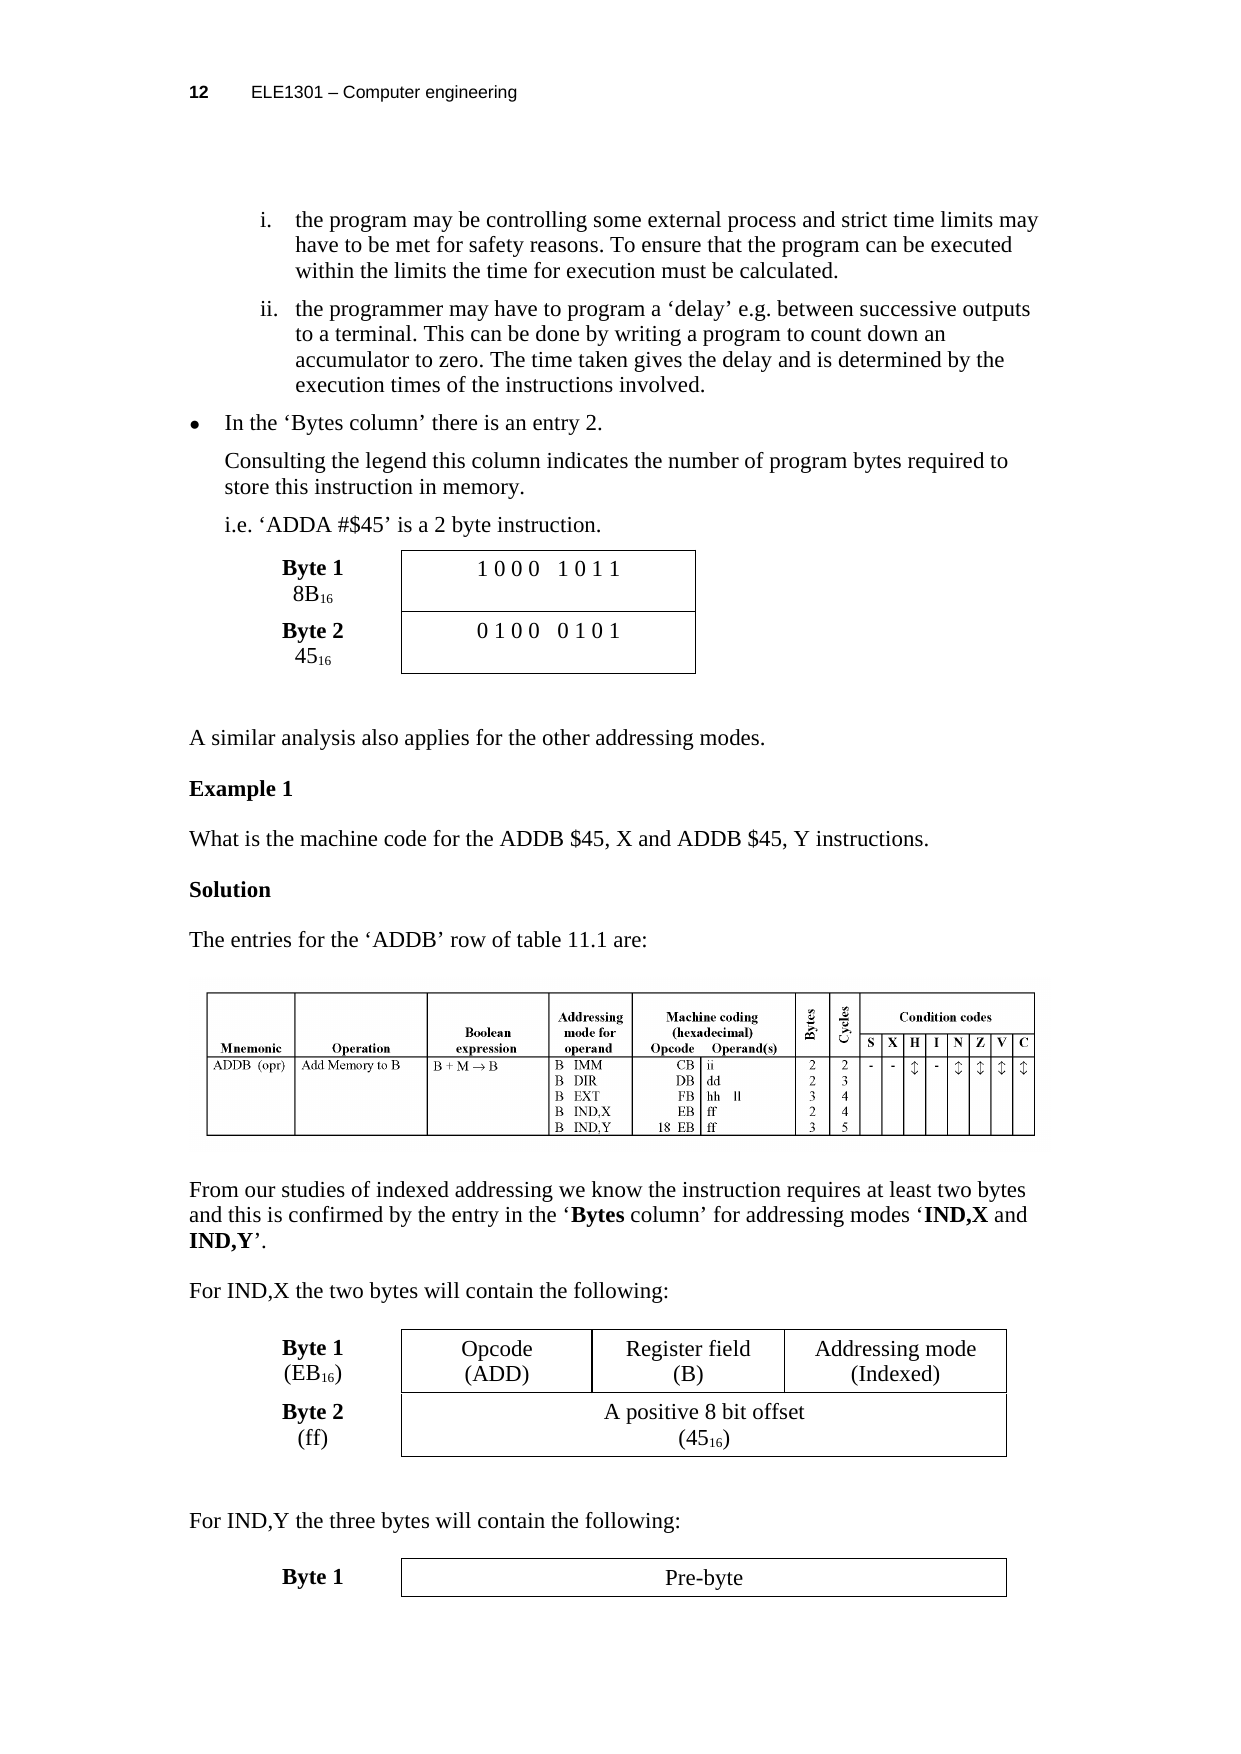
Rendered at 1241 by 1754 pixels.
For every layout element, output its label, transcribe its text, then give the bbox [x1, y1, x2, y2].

text A similar analysis also applies for the other addressing modes. [189, 725, 1051, 751]
table_header 1 0 0 0 1 0 1 1 [402, 551, 695, 611]
table_header Byte 1 8B16 [224, 550, 401, 612]
table_cell Byte 2 (ff) [224, 1394, 401, 1457]
text What is the machine code for the ADDB $45, X and ADDB $45, Y instructions. [189, 826, 1051, 852]
picture [188, 977, 1052, 1152]
text The entries for the ‘ADDB’ row of table 11.1 are: [189, 927, 1051, 953]
list the program may be controlling some external process and strict time limits may have to be met for safety reasons. To ensure that the program can be executed within the limits the time for execution must be calculated. [260, 207, 1051, 283]
table_cell A positive 8 bit offset (4516) [402, 1394, 1006, 1456]
text i.e. ‘ADDA #$45’ is a 2 byte instruction. [224, 512, 1051, 537]
text Solution [189, 877, 1051, 902]
table_header Register field (B) [593, 1330, 784, 1392]
table_header Byte 1 (EB16) [224, 1329, 401, 1393]
text For IND,X the two bytes will contain the following: [189, 1278, 1051, 1304]
list the programmer may have to program a ‘delay’ e.g. between successive outputs to a terminal. This can be done by writing a program to count down an accumulator to zero. The time taken gives the delay and is determined by the execution times of the instructions involved. [260, 296, 1051, 398]
text For IND,Y the three bytes will contain the following: [189, 1507, 1051, 1533]
table_cell 0 1 0 0 0 1 0 1 [402, 612, 695, 673]
table_cell Byte 2 4516 [224, 612, 401, 674]
text Consulting the legend this column indicates the number of program bytes required to store this instruction in memory. [224, 448, 1051, 499]
table_header Opcode (ADD) [402, 1330, 591, 1392]
text Example 1 [189, 776, 1051, 801]
text From our studies of indexed addressing we know the instruction requires at least two bytes and this is confirmed by the entry in the ‘Bytes column’ for addressing modes ‘IND,X and IND,Y’. [189, 1177, 1051, 1253]
table_header Byte 1 [224, 1558, 401, 1597]
table_header Pre-byte [402, 1559, 1006, 1596]
table_header Addressing mode (Indexed) [785, 1330, 1006, 1392]
list In the ‘Bytes column’ there is an entry 2. [189, 410, 1051, 436]
